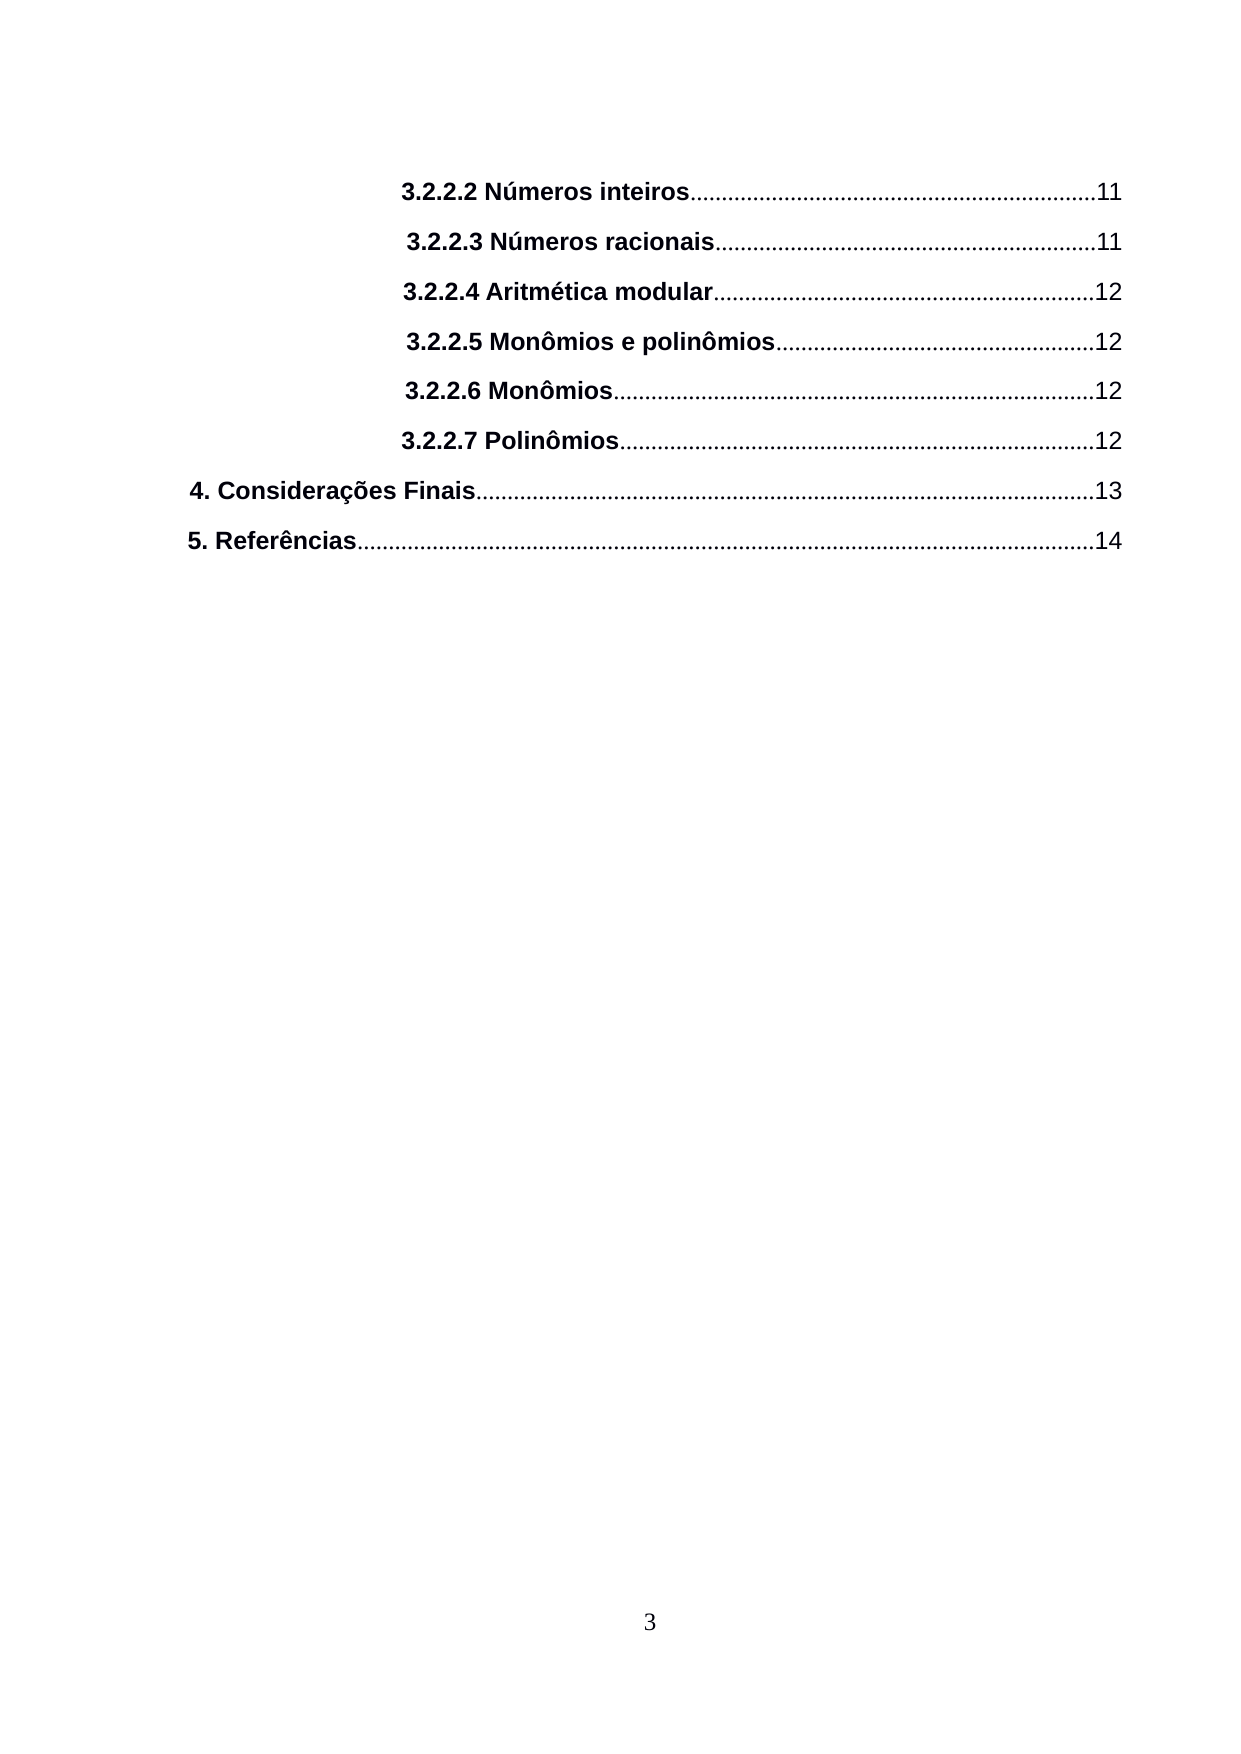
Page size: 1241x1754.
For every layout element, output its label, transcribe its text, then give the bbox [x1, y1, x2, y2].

text 3.2.2.2 Números inteiros.................................................................11 [177, 177, 1122, 206]
text 3.2.2.6 Monômios.............................................................................12 [177, 376, 1122, 405]
text 3.2.2.7 Polinômios............................................................................12 [177, 426, 1122, 455]
text 5. Referências......................................................................................................................14 [177, 526, 1122, 554]
text 3.2.2.3 Números racionais.............................................................11 [177, 227, 1122, 256]
text 4. Considerações Finais...................................................................................................13 [177, 476, 1122, 505]
text 3.2.2.4 Aritmética modular.............................................................12 [177, 277, 1122, 306]
text 3.2.2.5 Monômios e polinômios...................................................12 [177, 327, 1122, 355]
